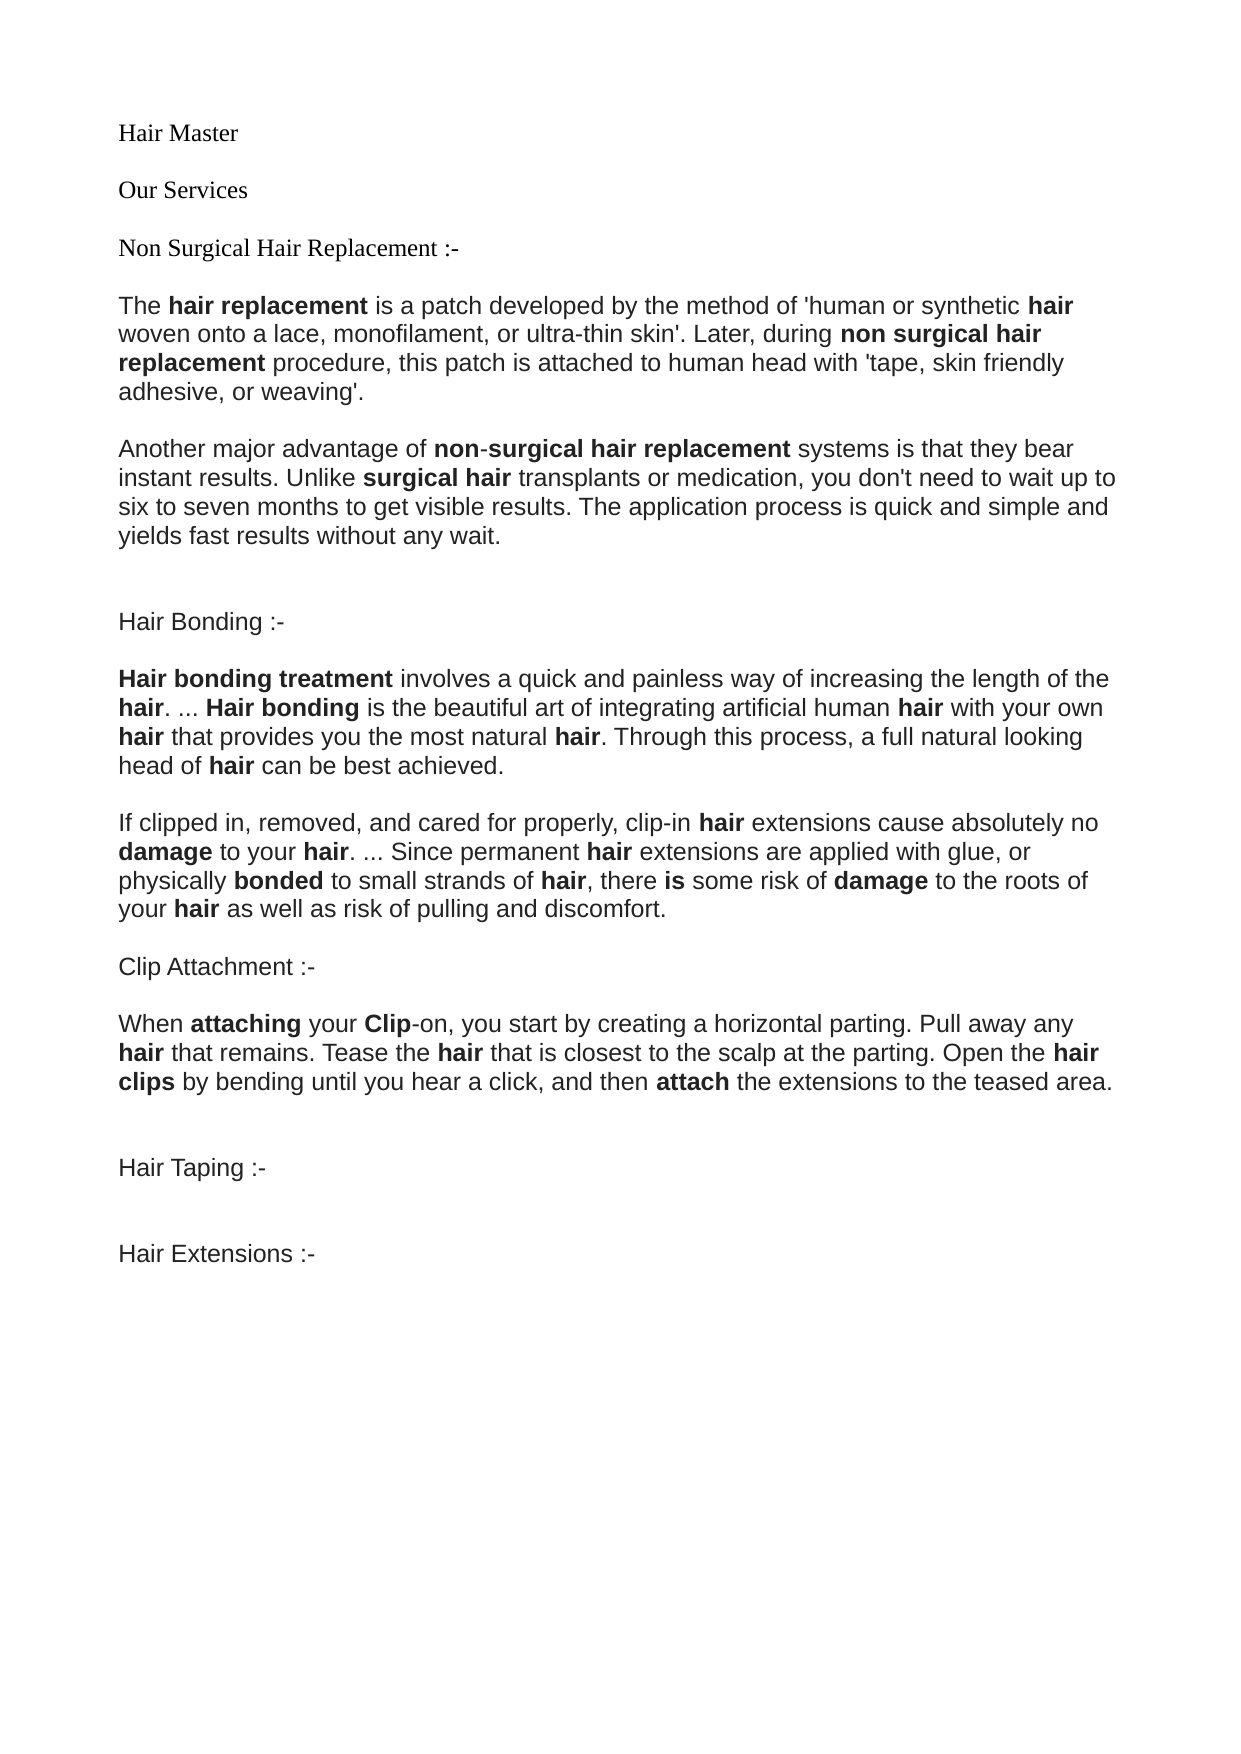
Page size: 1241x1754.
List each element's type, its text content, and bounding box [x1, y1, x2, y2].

text Clip Attachment :- [118, 952, 1122, 981]
text Hair Extensions :- [118, 1239, 1122, 1268]
text Hair bonding treatment involves a quick and painless way of increasing the length of the hair. ... Hair bonding is the beautiful art of integrating artificial human hair with your own hair that provides you the most natural hair. Through this process, a full natural looking head of hair can be best achieved. [118, 664, 1122, 779]
text Our Services [118, 176, 1122, 204]
text Hair Master [118, 118, 1122, 147]
text When attaching your Clip-on, you start by creating a horizontal parting. Pull away any hair that remains. Tease the hair that is closest to the scalp at the parting. Open the hair clips by bending until you hear a click, and then attach the extensions to the teased area. [118, 1009, 1122, 1096]
text Another major advantage of non-surgical hair replacement systems is that they bear instant results. Unlike surgical hair transplants or medication, you don't need to wait up to six to seven months to get visible results. The application process is quick and simple and yields fast results without any wait. [118, 434, 1122, 549]
text Non Surgical Hair Replacement :- [118, 233, 1122, 262]
text If clipped in, removed, and cared for properly, clip-in hair extensions cause absolutely no damage to your hair. ... Since permanent hair extensions are applied with glue, or physically bonded to small strands of hair, there is some risk of damage to the roots of your hair as well as risk of pulling and discomfort. [118, 808, 1122, 923]
text Hair Taping :- [118, 1153, 1122, 1182]
text Hair Bonding :- [118, 607, 1122, 636]
text The hair replacement is a patch developed by the method of 'human or synthetic hair woven onto a lace, monofilament, or ultra-thin skin'. Later, during non surgical hair replacement procedure, this patch is attached to human head with 'tape, skin friendly adhesive, or weaving'. [118, 291, 1122, 406]
